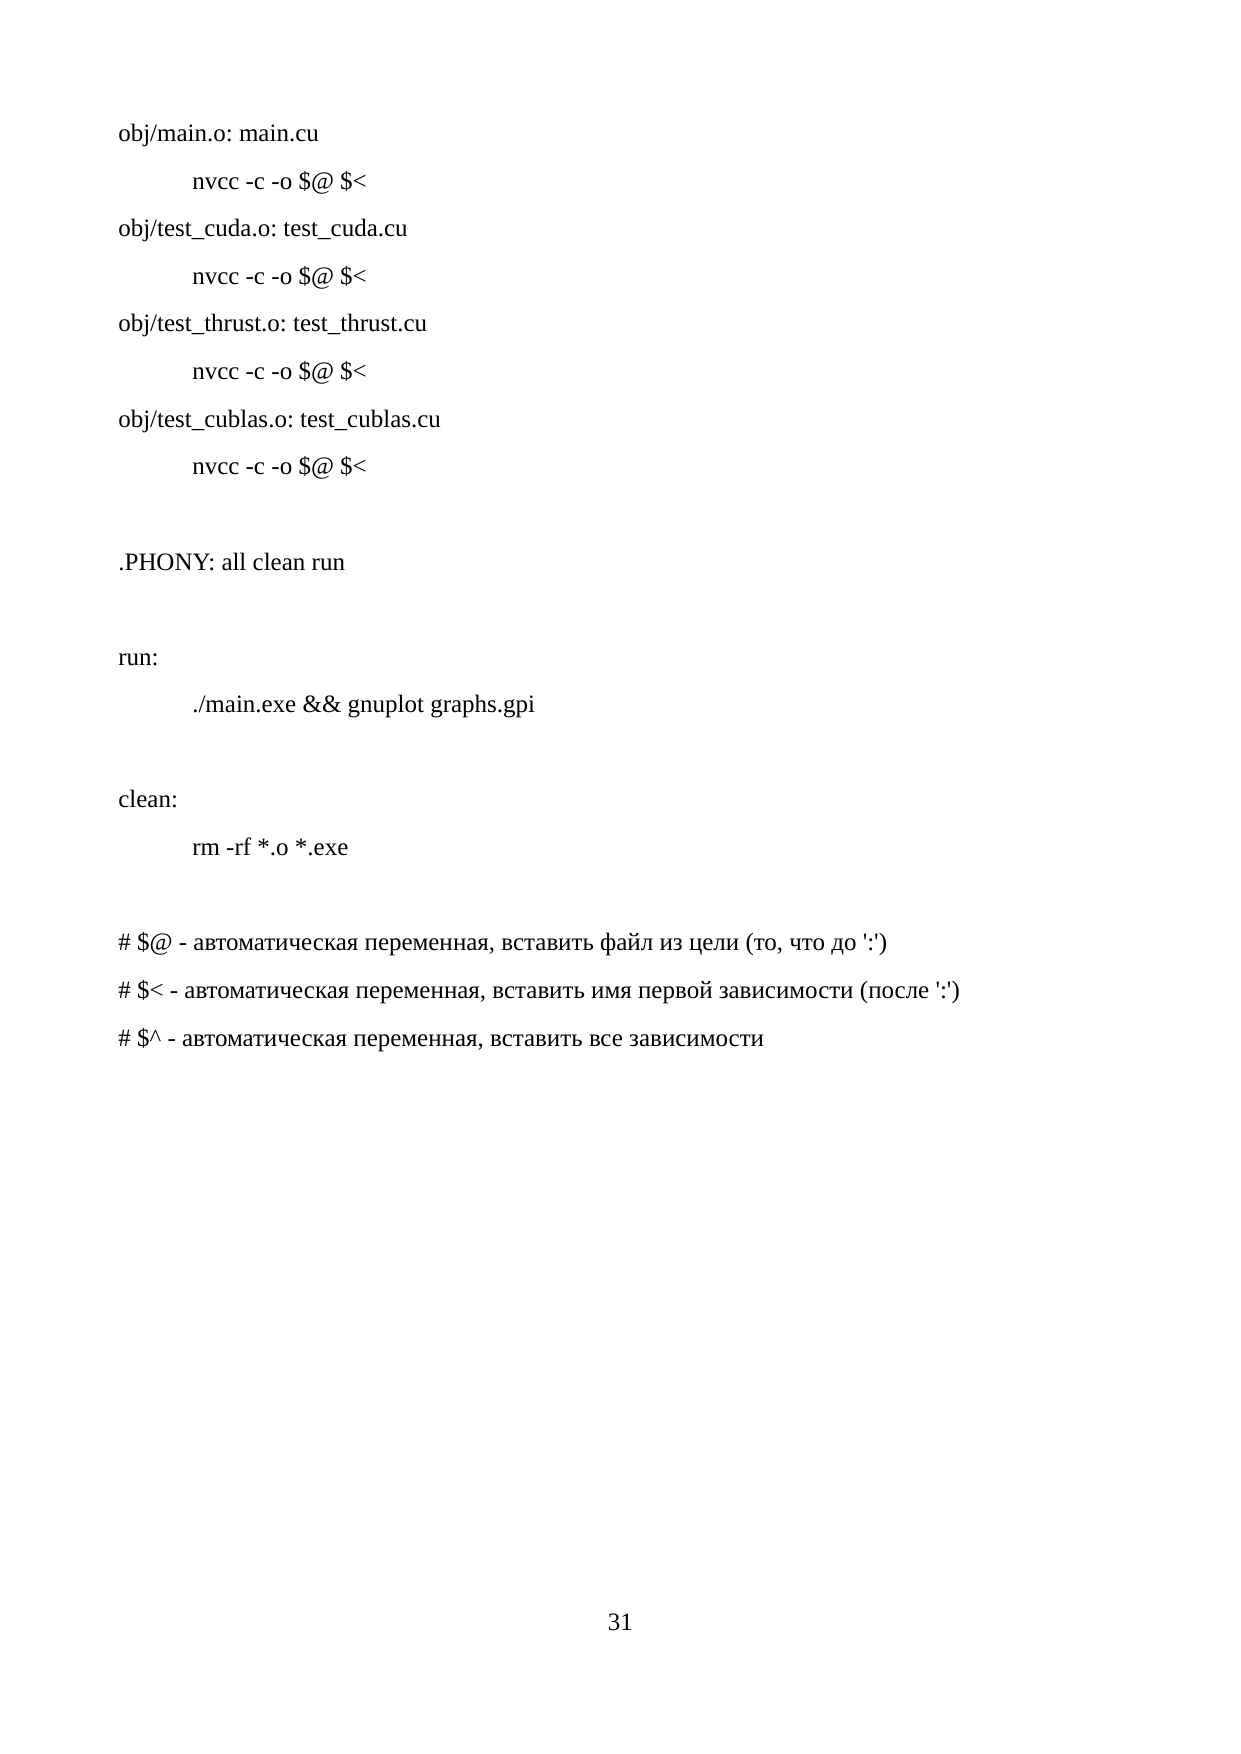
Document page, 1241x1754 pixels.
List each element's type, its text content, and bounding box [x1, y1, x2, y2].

text nvcc -c -o $@ $< [118, 356, 1122, 385]
text nvcc -c -o $@ $< [118, 166, 1122, 194]
text # $@ - автоматическая переменная, вставить файл из цели (то, что до ':') [118, 927, 1122, 956]
text clean: [118, 784, 1122, 813]
text # $^ - автоматическая переменная, вставить все зависимости [118, 1023, 1122, 1051]
text nvcc -c -o $@ $< [118, 451, 1122, 480]
text .PHONY: all clean run [118, 547, 1122, 575]
text obj/test_cuda.o: test_cuda.cu [118, 213, 1122, 242]
text # $< - автоматическая переменная, вставить имя первой зависимости (после ':') [118, 975, 1122, 1004]
text rm -rf *.o *.exe [118, 832, 1122, 861]
text ./main.exe && gnuplot graphs.gpi [118, 689, 1122, 718]
text nvcc -c -o $@ $< [118, 261, 1122, 290]
text obj/test_cublas.o: test_cublas.cu [118, 404, 1122, 432]
text obj/test_thrust.o: test_thrust.cu [118, 308, 1122, 337]
text obj/main.o: main.cu [118, 118, 1122, 147]
text run: [118, 642, 1122, 671]
